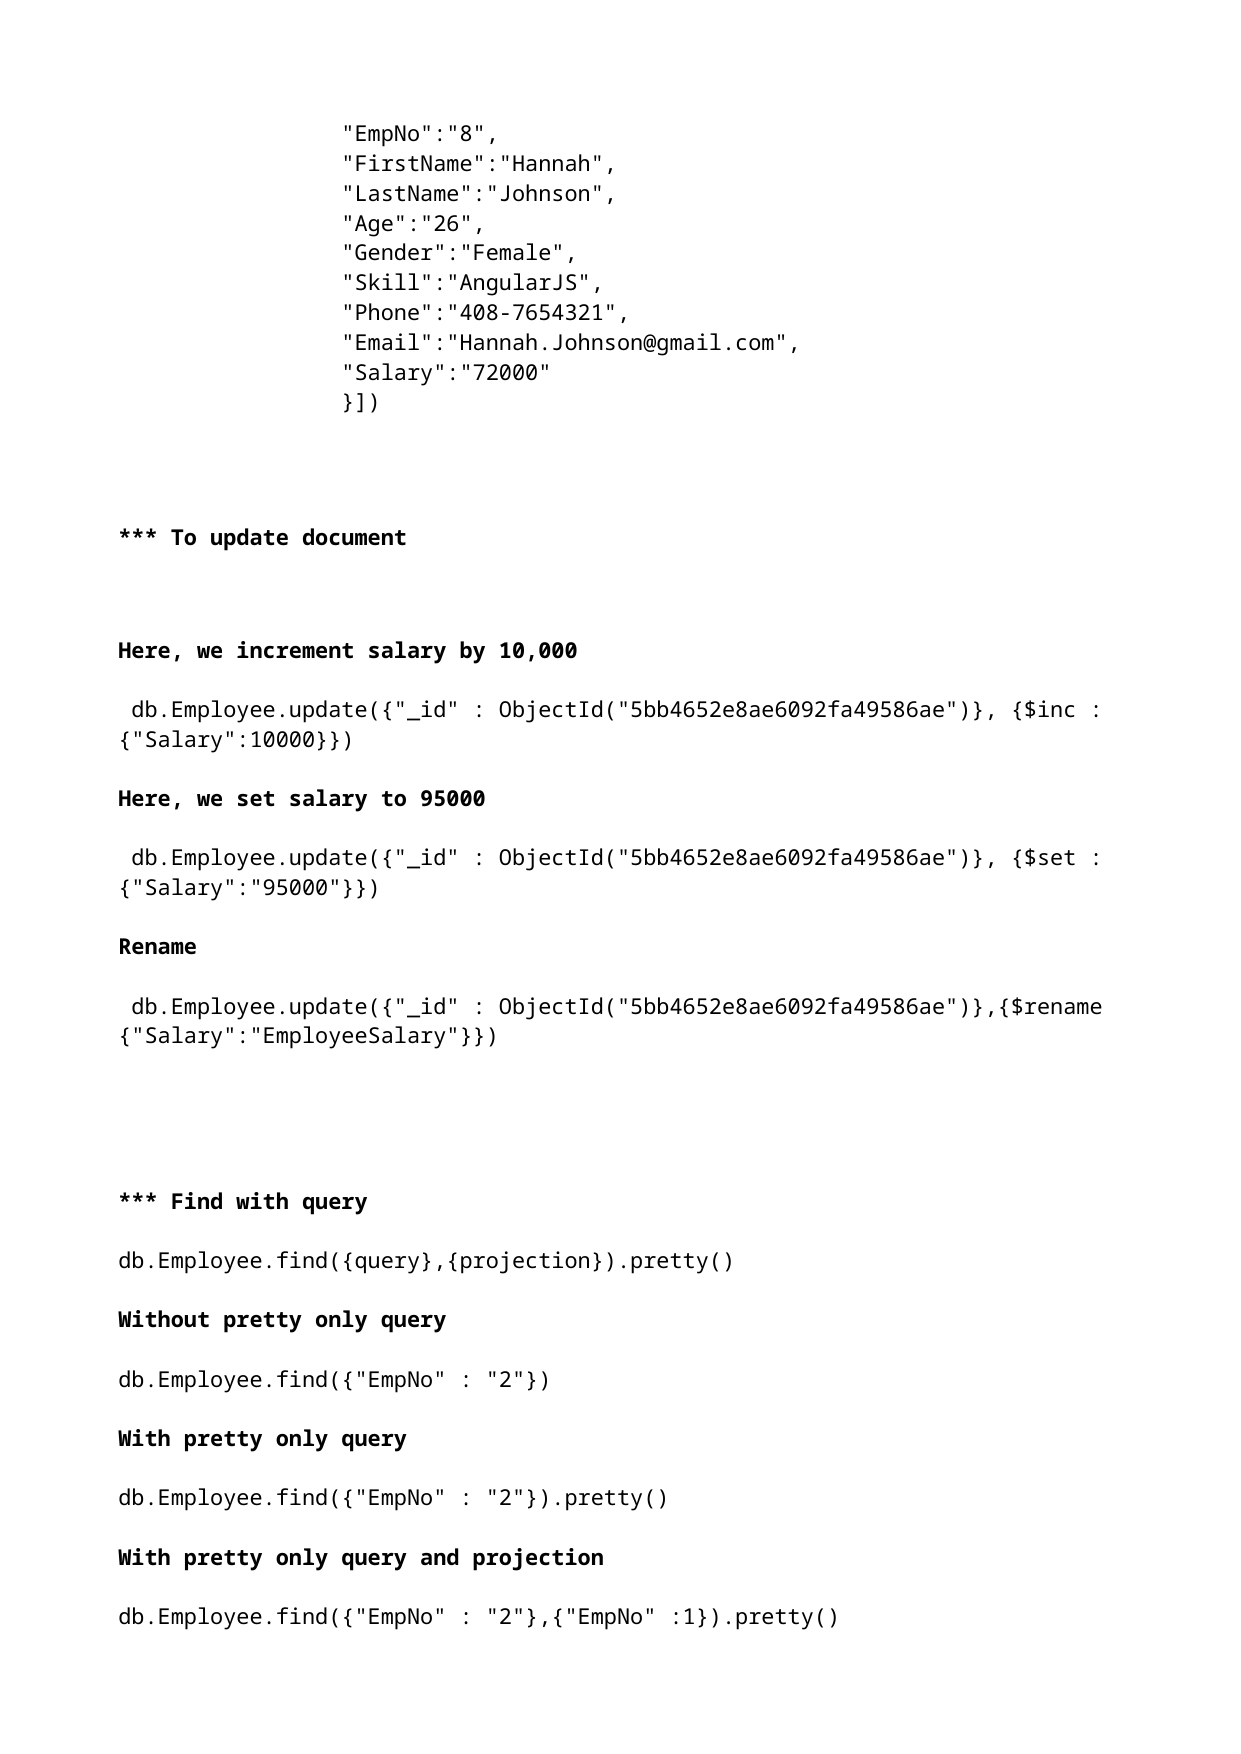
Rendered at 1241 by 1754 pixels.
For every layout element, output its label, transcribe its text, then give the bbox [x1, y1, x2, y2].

text With pretty only query [118, 1423, 1122, 1453]
text db.Employee.update({"_id" : ObjectId("5bb4652e8ae6092fa49586ae")}, {$set : {"Salary":"95000"}}) [118, 842, 1122, 902]
text "Gender":"Female", [118, 237, 1122, 267]
text "FirstName":"Hannah", [118, 148, 1122, 178]
text db.Employee.update({"_id" : ObjectId("5bb4652e8ae6092fa49586ae")},{$rename {"Salary":"EmployeeSalary"}}) [118, 991, 1122, 1050]
text *** Find with query [118, 1186, 1122, 1216]
text "Skill":"AngularJS", [118, 267, 1122, 297]
text With pretty only query and projection [118, 1542, 1122, 1571]
text "Email":"Hannah.Johnson@gmail.com", [118, 327, 1122, 356]
text Here, we set salary to 95000 [118, 783, 1122, 813]
text "Phone":"408-7654321", [118, 297, 1122, 327]
text db.Employee.update({"_id" : ObjectId("5bb4652e8ae6092fa49586ae")}, {$inc : {"Salary":10000}}) [118, 694, 1122, 753]
text Rename [118, 931, 1122, 961]
text "Salary":"72000" [118, 356, 1122, 386]
text Without pretty only query [118, 1304, 1122, 1334]
text "EmpNo":"8", [118, 118, 1122, 148]
text db.Employee.find({"EmpNo" : "2"},{"EmpNo" :1}).pretty() [118, 1601, 1122, 1631]
text db.Employee.find({query},{projection}).pretty() [118, 1245, 1122, 1275]
text *** To update document [118, 522, 1122, 552]
text }]) [118, 386, 1122, 416]
text "Age":"26", [118, 207, 1122, 237]
text Here, we increment salary by 10,000 [118, 635, 1122, 664]
text db.Employee.find({"EmpNo" : "2"}).pretty() [118, 1482, 1122, 1512]
text db.Employee.find({"EmpNo" : "2"}) [118, 1364, 1122, 1393]
text "LastName":"Johnson", [118, 178, 1122, 207]
